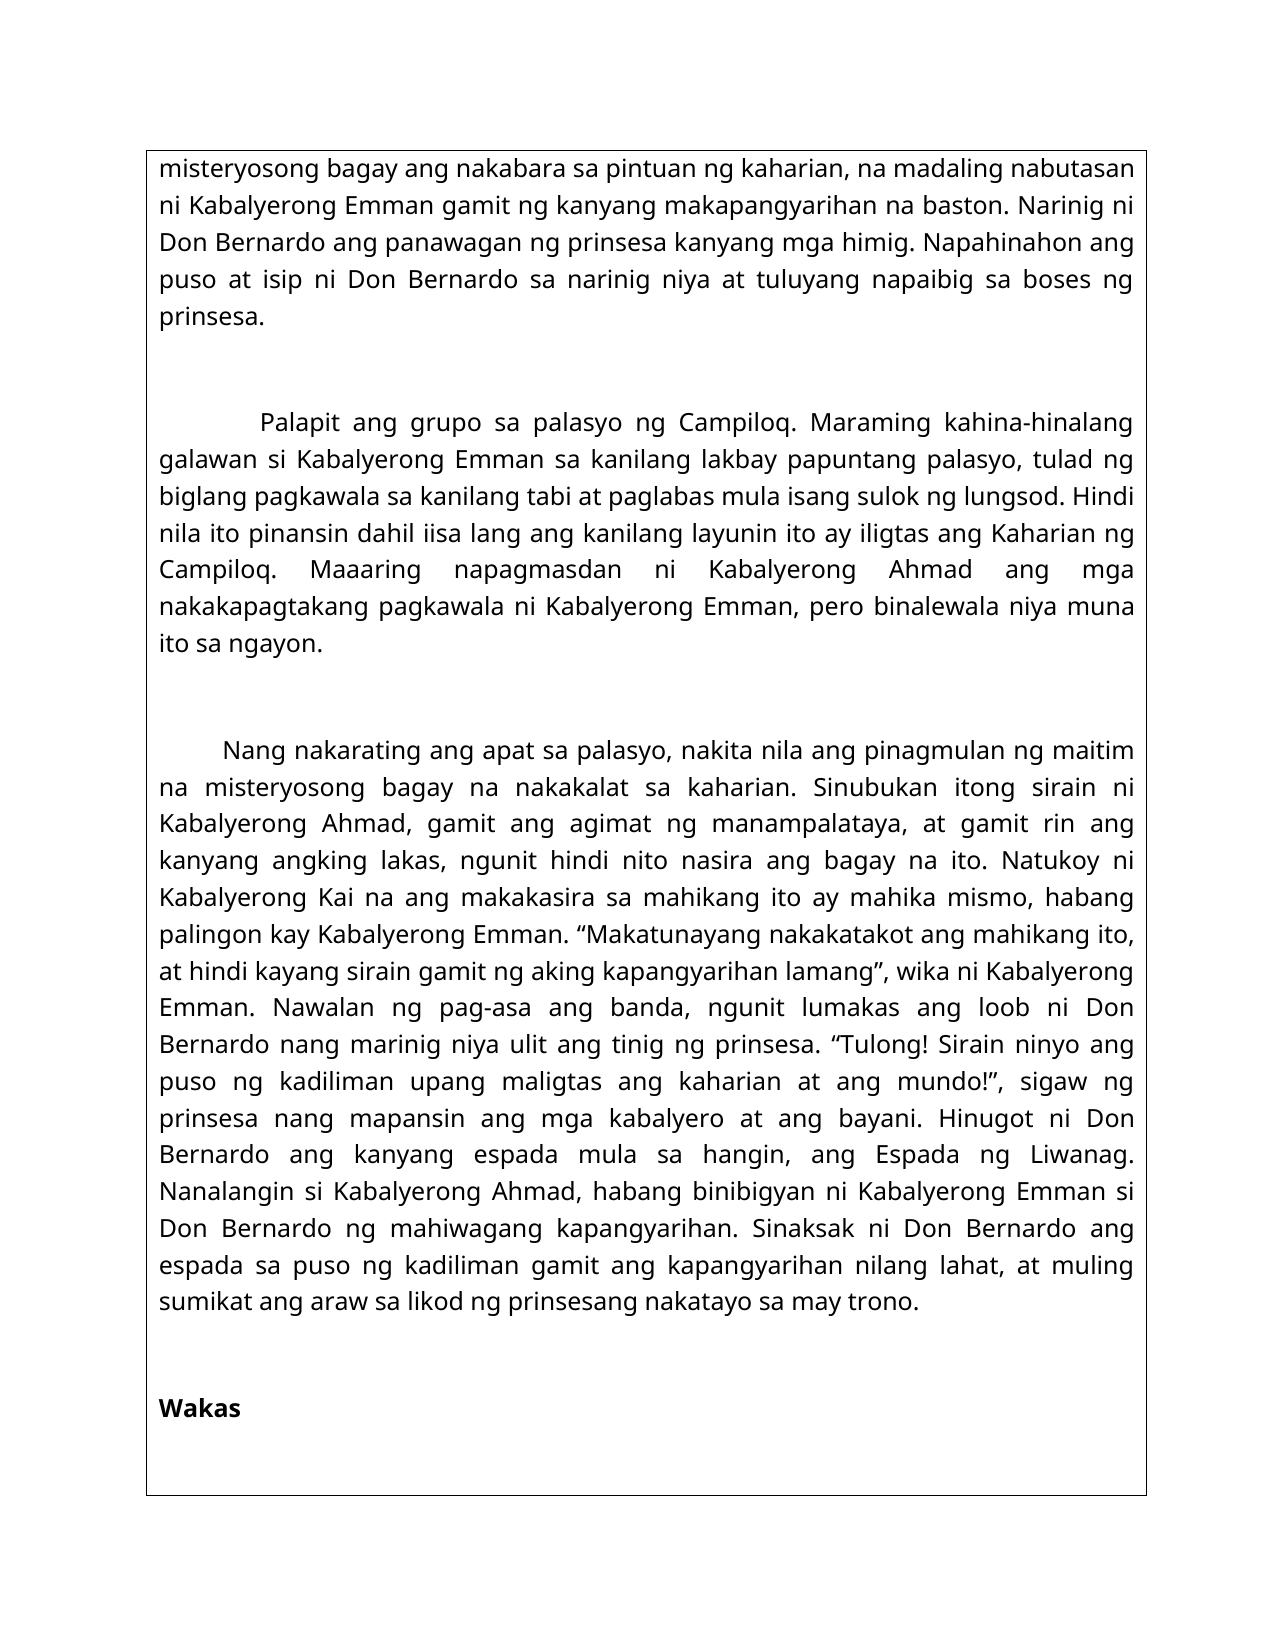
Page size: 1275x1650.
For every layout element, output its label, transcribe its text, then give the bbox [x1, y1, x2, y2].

table_header misteryosong bagay ang nakabara sa pintuan ng kaharian, na madaling nabutasan ni Kabalyerong Emman gamit ng kanyang makapangyarihan na baston. Narinig ni Don Bernardo ang panawagan ng prinsesa kanyang mga himig. Napahinahon ang puso at isip ni Don Bernardo sa narinig niya at tuluyang napaibig sa boses ng prinsesa. Palapit ang grupo sa palasyo ng Campiloq. Maraming kahina-hinalang galawan si Kabalyerong Emman sa kanilang lakbay papuntang palasyo, tulad ng biglang pagkawala sa kanilang tabi at paglabas mula isang sulok ng lungsod. Hindi nila ito pinansin dahil iisa lang ang kanilang layunin ito ay iligtas ang Kaharian ng Campiloq. Maaaring napagmasdan ni Kabalyerong Ahmad ang mga nakakapagtakang pagkawala ni Kabalyerong Emman, pero binalewala niya muna ito sa ngayon. Nang nakarating ang apat sa palasyo, nakita nila ang pinagmulan ng maitim na misteryosong bagay na nakakalat sa kaharian. Sinubukan itong sirain ni Kabalyerong Ahmad, gamit ang agimat ng manampalataya, at gamit rin ang kanyang angking lakas, ngunit hindi nito nasira ang bagay na ito. Natukoy ni Kabalyerong Kai na ang makakasira sa mahikang ito ay mahika mismo, habang palingon kay Kabalyerong Emman. “Makatunayang nakakatakot ang mahikang ito, at hindi kayang sirain gamit ng aking kapangyarihan lamang”, wika ni Kabalyerong Emman. Nawalan ng pag-asa ang banda, ngunit lumakas ang loob ni Don Bernardo nang marinig niya ulit ang tinig ng prinsesa. “Tulong! Sirain ninyo ang puso ng kadiliman upang maligtas ang kaharian at ang mundo!”, sigaw ng prinsesa nang mapansin ang mga kabalyero at ang bayani. Hinugot ni Don Bernardo ang kanyang espada mula sa hangin, ang Espada ng Liwanag. Nanalangin si Kabalyerong Ahmad, habang binibigyan ni Kabalyerong Emman si Don Bernardo ng mahiwagang kapangyarihan. Sinaksak ni Don Bernardo ang espada sa puso ng kadiliman gamit ang kapangyarihan nilang lahat, at muling sumikat ang araw sa likod ng prinsesang nakatayo sa may trono. Wakas [147, 151, 1146, 1495]
